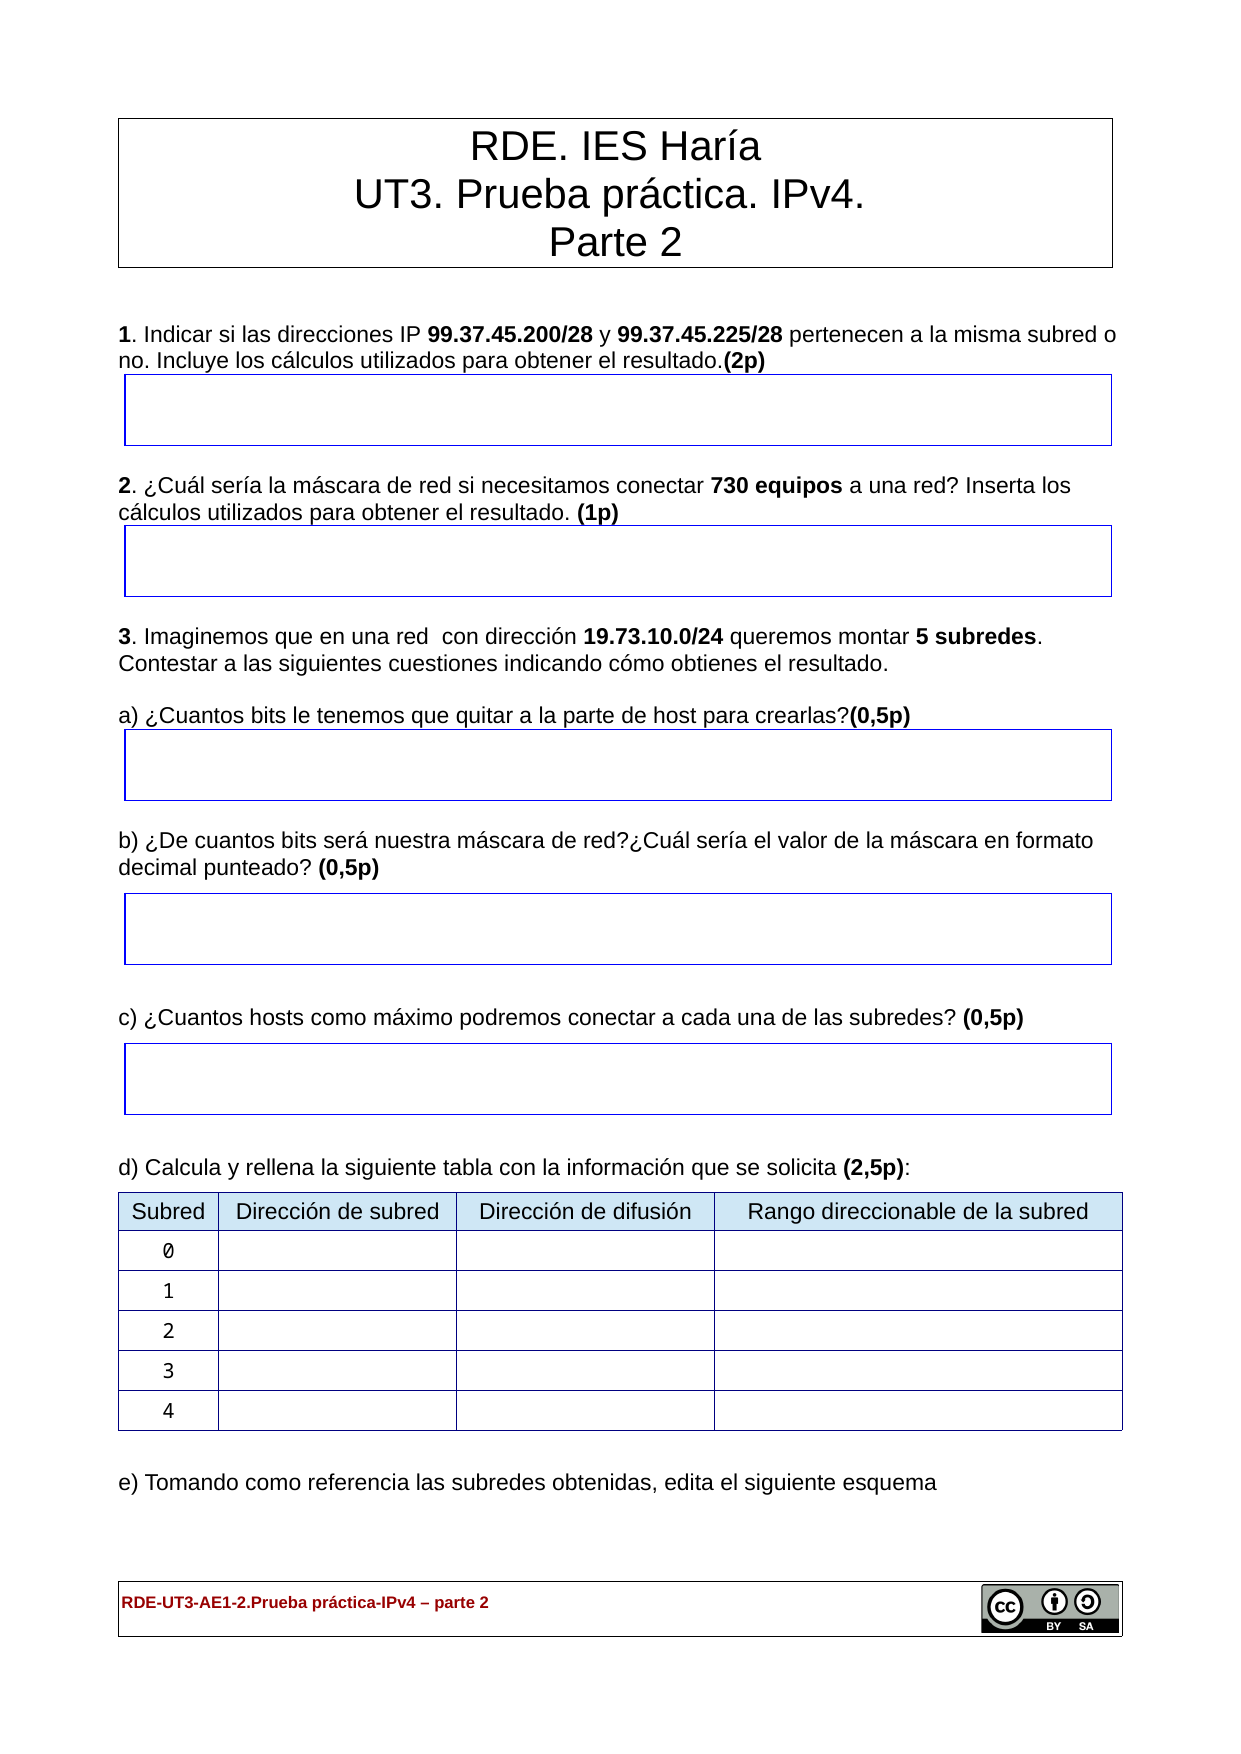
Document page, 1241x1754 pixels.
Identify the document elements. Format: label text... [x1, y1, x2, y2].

text RDE. IES Haría [119, 119, 1112, 166]
text b) ¿De cuantos bits será nuestra máscara de red?¿Cuál sería el valor de la máscara en formato decimal punteado? (0,5p) [118, 827, 1122, 880]
table_header [126, 894, 1111, 964]
text 1. Indicar si las direcciones IP 99.37.45.200/28 y 99.37.45.225/28 pertenecen a la misma subred o no. Incluye los cálculos utilizados para obtener el resultado.(2p) [118, 321, 1122, 373]
text 2. ¿Cuál sería la máscara de red si necesitamos conectar 730 equipos a una red? Inserta los cálculos utilizados para obtener el resultado. (1p) [118, 472, 1122, 525]
table_cell [457, 1231, 714, 1270]
table_cell [219, 1231, 456, 1270]
table_cell [457, 1311, 714, 1350]
text d) Calcula y rellena la siguiente tabla con la información que se solicita (2,5p): [118, 1153, 1122, 1180]
table_cell [219, 1351, 456, 1390]
table_header [126, 1044, 1111, 1113]
text c) ¿Cuantos hosts como máximo podremos conectar a cada una de las subredes? (0,5p) [118, 1003, 1122, 1030]
table_header Dirección de subred [219, 1193, 456, 1230]
text Parte 2 [119, 214, 1112, 267]
table_header [126, 526, 1111, 596]
text UT3. Prueba práctica. IPv4. [119, 166, 1112, 214]
table_cell 0 [119, 1231, 218, 1270]
table_header [126, 730, 1111, 800]
table_cell [715, 1231, 1122, 1270]
text 3. Imaginemos que en una red con dirección 19.73.10.0/24 queremos montar 5 subredes. Contestar a las siguientes cuestiones indicando cómo obtienes el resultado. [118, 623, 1122, 676]
table_cell 3 [119, 1351, 218, 1390]
table_header Subred [119, 1193, 218, 1230]
table_cell [715, 1351, 1122, 1390]
table_cell [457, 1351, 714, 1390]
table_cell [219, 1271, 456, 1310]
picture [981, 1584, 1119, 1633]
text a) ¿Cuantos bits le tenemos que quitar a la parte de host para crearlas?(0,5p) [118, 702, 1122, 729]
text e) Tomando como referencia las subredes obtenidas, edita el siguiente esquema [118, 1469, 1122, 1496]
table_cell [715, 1391, 1122, 1430]
table_header Rango direccionable de la subred [715, 1193, 1122, 1230]
table_cell [457, 1391, 714, 1430]
table_cell [219, 1311, 456, 1350]
table_cell 4 [119, 1391, 218, 1430]
table_cell [219, 1391, 456, 1430]
table_cell 2 [119, 1311, 218, 1350]
table_cell [715, 1271, 1122, 1310]
table_header Dirección de difusión [457, 1193, 714, 1230]
table_cell 1 [119, 1271, 218, 1310]
table_header [126, 375, 1111, 445]
table_cell [457, 1271, 714, 1310]
table_cell [715, 1311, 1122, 1350]
